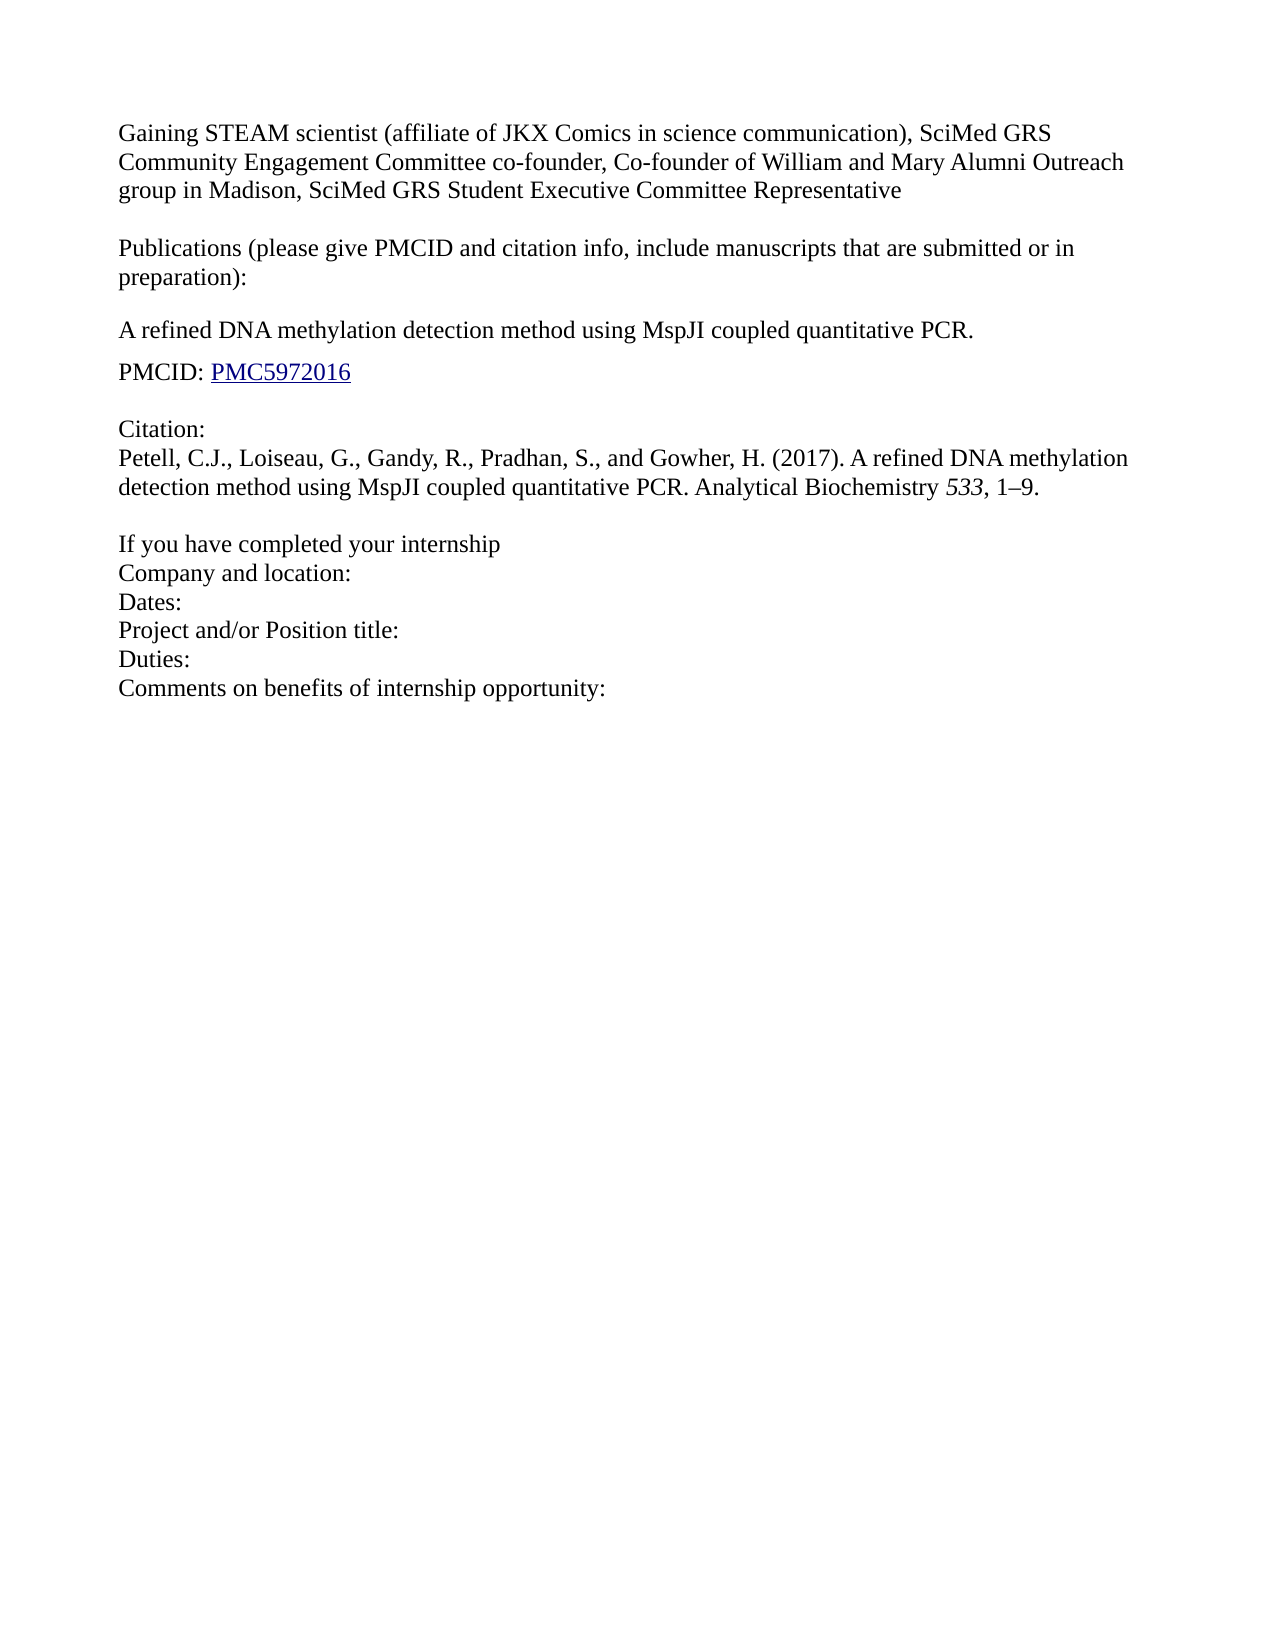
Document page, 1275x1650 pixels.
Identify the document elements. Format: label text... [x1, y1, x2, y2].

text PMCID: PMC5972016 [118, 357, 1157, 386]
text Dates: [118, 587, 1157, 616]
text Company and location: [118, 558, 1157, 587]
text Duties: [118, 644, 1157, 673]
text Comments on benefits of internship opportunity: [118, 673, 1157, 702]
text Publications (please give PMCID and citation info, include manuscripts that are submitted or in preparation): [118, 233, 1157, 291]
text Citation: [118, 414, 1157, 443]
text Gaining STEAM scientist (affiliate of JKX Comics in science communication), SciMed GRS Community Engagement Committee co-founder, Co-founder of William and Mary Alumni Outreach group in Madison, SciMed GRS Student Executive Committee Representative [118, 118, 1157, 204]
text Petell, C.J., Loiseau, G., Gandy, R., Pradhan, S., and Gowher, H. (2017). A refined DNA methylation detection method using MspJI coupled quantitative PCR. Analytical Biochemistry 533, 1–9. [118, 443, 1157, 501]
text If you have completed your internship [118, 529, 1157, 558]
subtitle A refined DNA methylation detection method using MspJI coupled quantitative PCR. [118, 316, 1157, 344]
text Project and/or Position title: [118, 616, 1157, 644]
